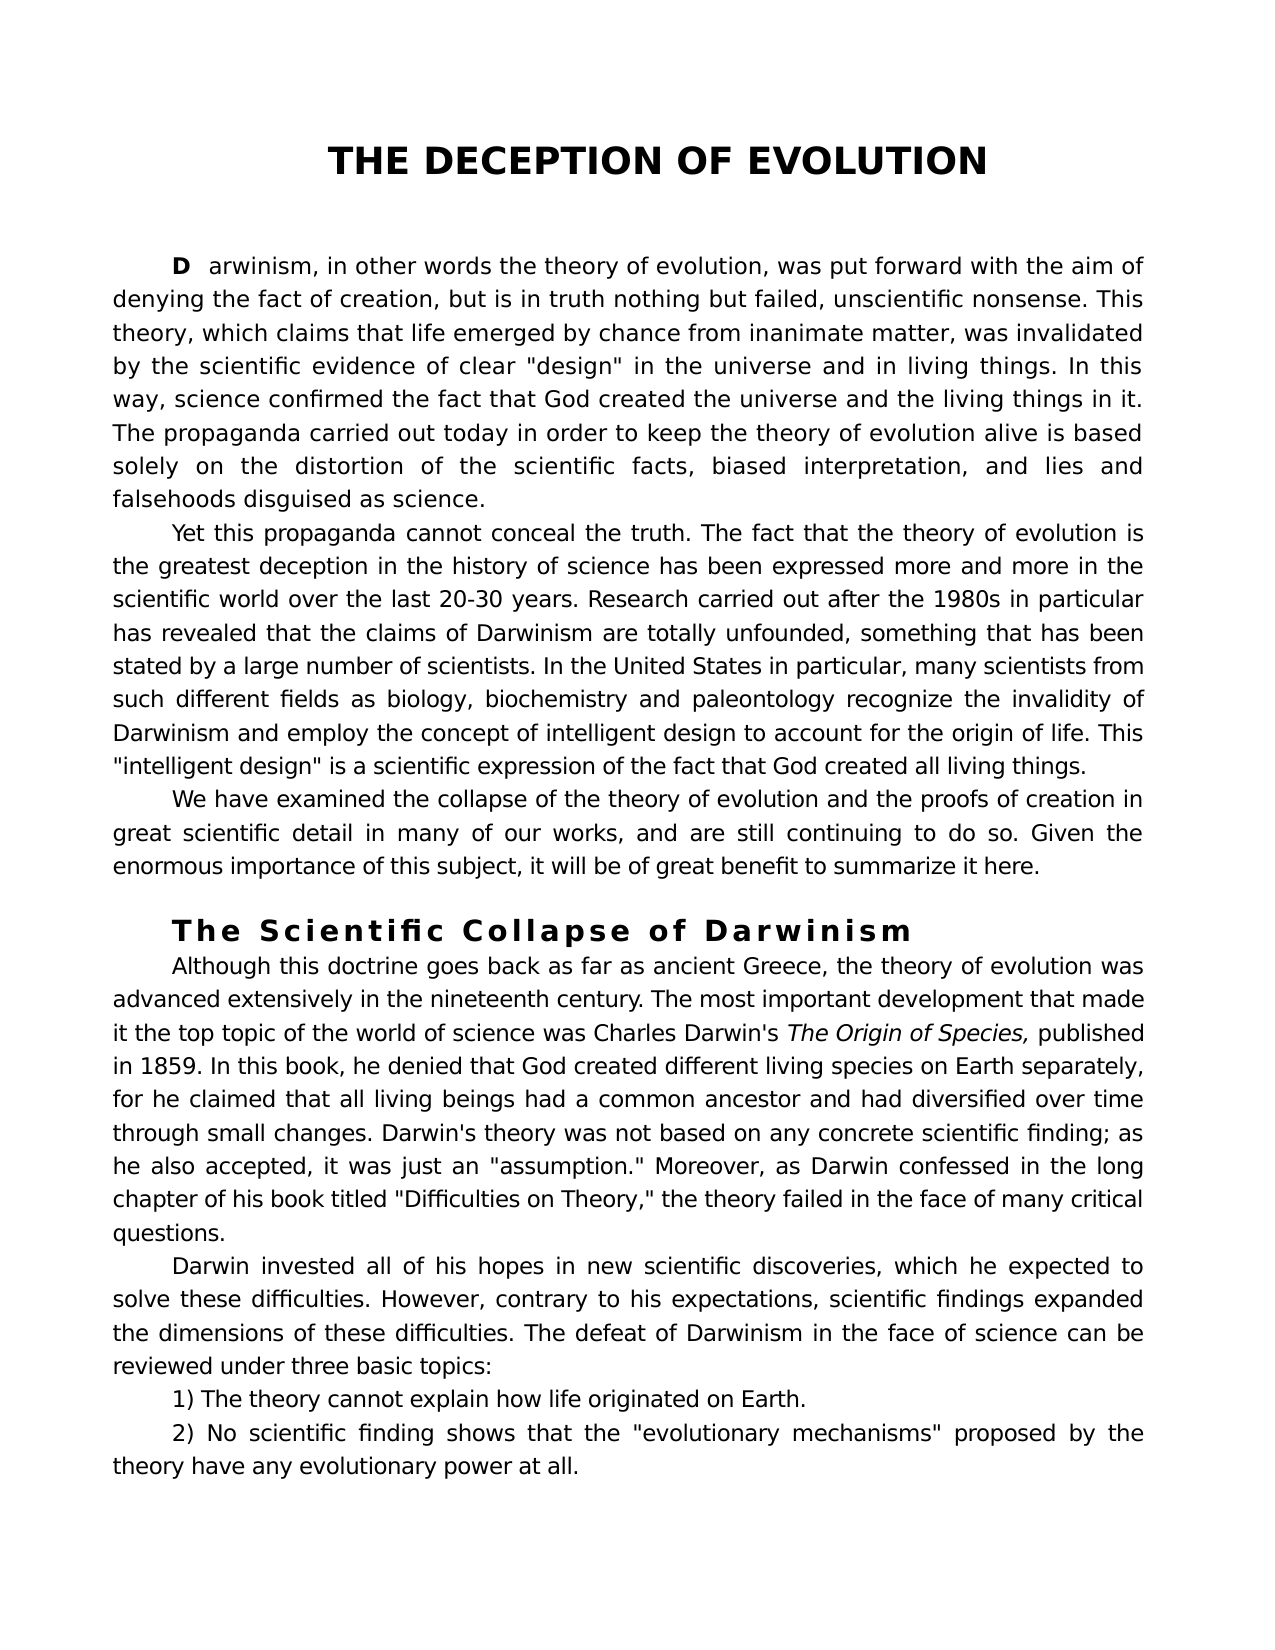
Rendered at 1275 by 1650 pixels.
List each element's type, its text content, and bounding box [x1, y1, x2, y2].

text 1) The theory cannot explain how life originated on Earth. [112, 1381, 1145, 1414]
text THE DECEPTION OF EVOLUTION [112, 148, 1145, 181]
text Yet this propaganda cannot conceal the truth. The fact that the theory of evolution is the greatest deception in the history of science has been expressed more and more in the scientific world over the last 20-30 years. Research carried out after the 1980s in particular has revealed that the claims of Darwinism are totally unfounded, something that has been stated by a large number of scientists. In the United States in particular, many scientists from such different fields as biology, biochemistry and paleontology recognize the invalidity of Darwinism and employ the concept of intelligent design to account for the origin of life. This "intelligent design" is a scientific expression of the fact that God created all living things. [112, 514, 1145, 781]
text 2) No scientific finding shows that the "evolutionary mechanisms" proposed by the theory have any evolutionary power at all. [112, 1414, 1145, 1481]
text Although this doctrine goes back as far as ancient Greece, the theory of evolution was advanced extensively in the nineteenth century. The most important development that made it the top topic of the world of science was Charles Darwin's The Origin of Species, published in 1859. In this book, he denied that God created different living species on Earth separately, for he claimed that all living beings had a common ancestor and had diversified over time through small changes. Darwin's theory was not based on any concrete scientific finding; as he also accepted, it was just an "assumption." Moreover, as Darwin confessed in the long chapter of his book titled "Difficulties on Theory," the theory failed in the face of many critical questions. [112, 948, 1145, 1248]
text The Scientific Collapse of Darwinism [112, 914, 1145, 948]
text Darwin invested all of his hopes in new scientific discoveries, which he expected to solve these difficulties. However, contrary to his expectations, scientific findings expanded the dimensions of these difficulties. The defeat of Darwinism in the face of science can be reviewed under three basic topics: [112, 1248, 1145, 1381]
text We have examined the collapse of the theory of evolution and the proofs of creation in great scientific detail in many of our works, and are still continuing to do so. Given the enormous importance of this subject, it will be of great benefit to summarize it here. [112, 781, 1145, 881]
text Darwinism, in other words the theory of evolution, was put forward with the aim of denying the fact of creation, but is in truth nothing but failed, unscientific nonsense. This theory, which claims that life emerged by chance from inanimate matter, was invalidated by the scientific evidence of clear "design" in the universe and in living things. In this way, science confirmed the fact that God created the universe and the living things in it. The propaganda carried out today in order to keep the theory of evolution alive is based solely on the distortion of the scientific facts, biased interpretation, and lies and falsehoods disguised as science. [112, 248, 1145, 514]
